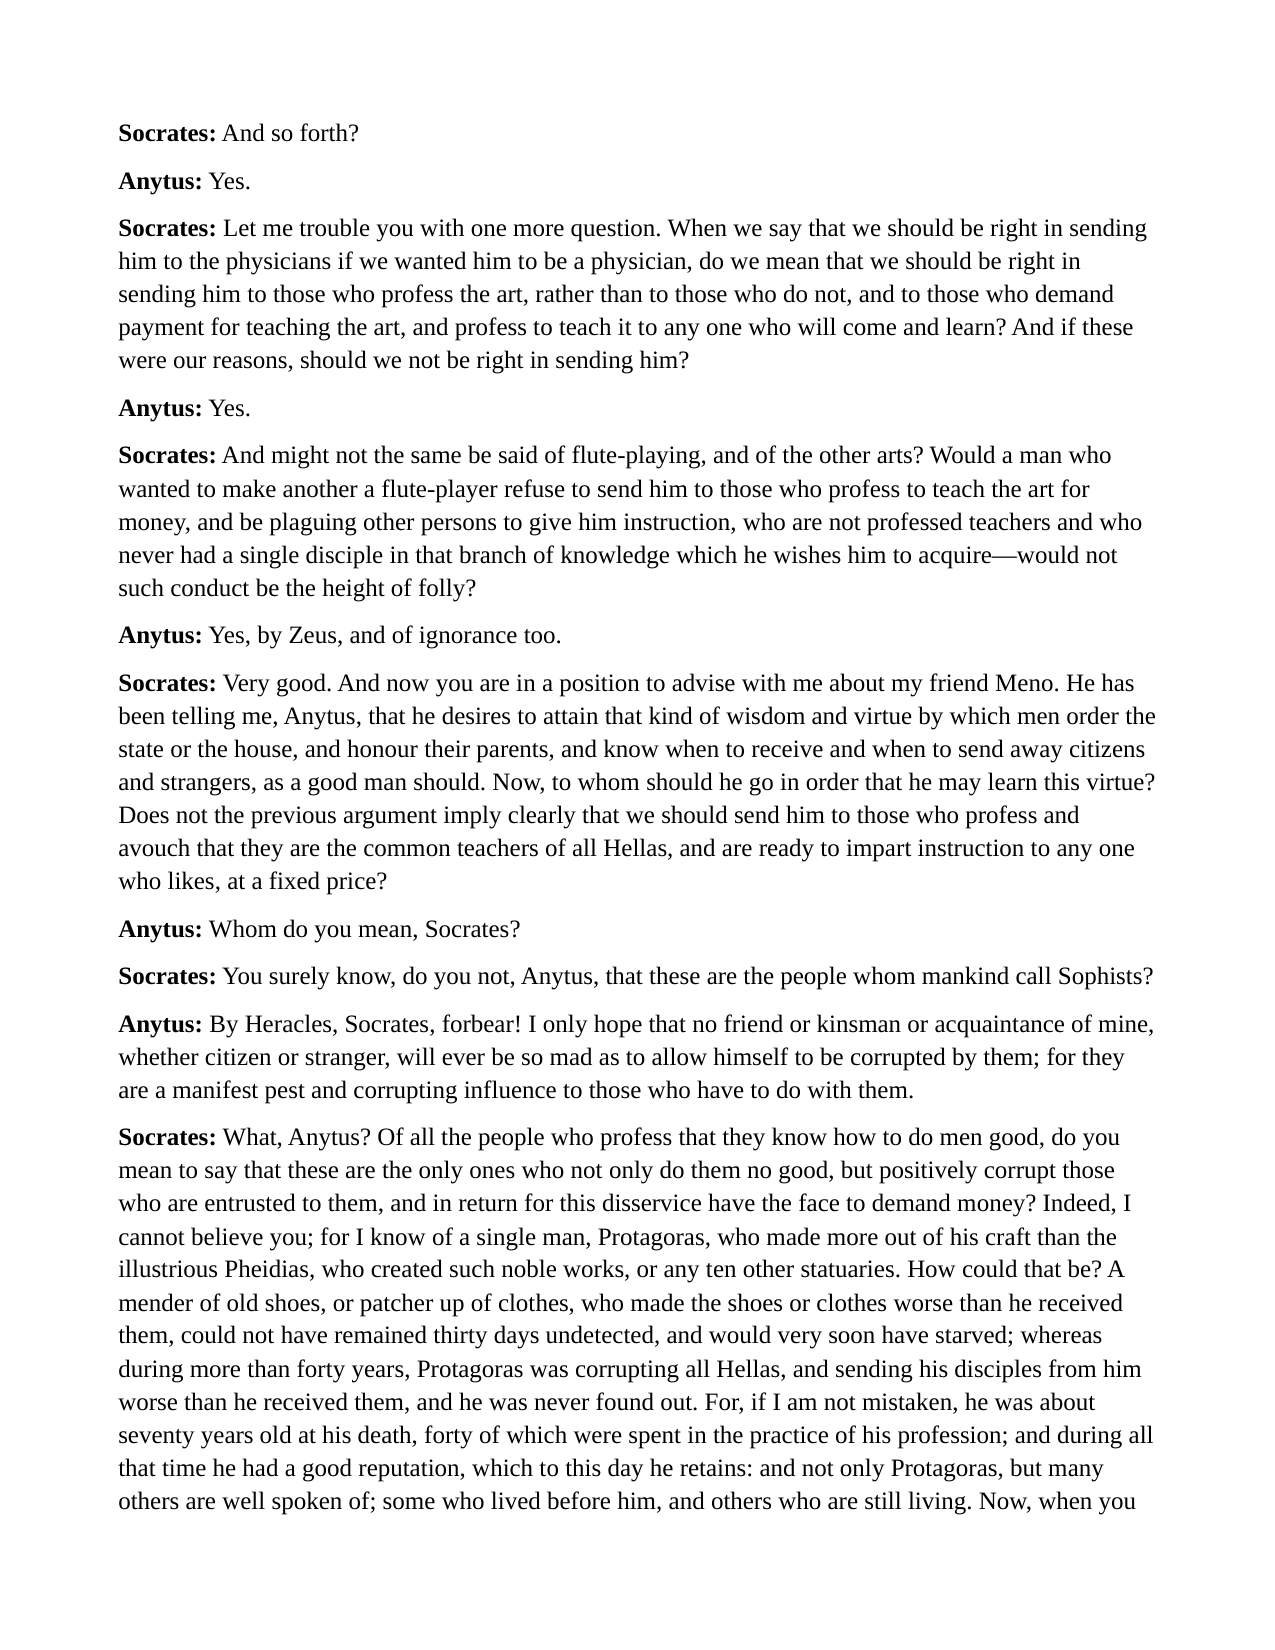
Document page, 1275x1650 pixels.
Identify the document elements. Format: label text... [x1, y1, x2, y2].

text Socrates: Very good. And now you are in a position to advise with me about my friend Meno. He has been telling me, Anytus, that he desires to attain that kind of wisdom and virtue by which men order the state or the house, and honour their parents, and know when to receive and when to send away citizens and strangers, as a good man should. Now, to whom should he go in order that he may learn this virtue? Does not the previous argument imply clearly that we should send him to those who profess and avouch that they are the common teachers of all Hellas, and are ready to impart instruction to any one who likes, at a fixed price? [118, 668, 1157, 895]
text Socrates: Let me trouble you with one more question. When we say that we should be right in sending him to the physicians if we wanted him to be a physician, do we mean that we should be right in sending him to those who profess the art, rather than to those who do not, and to those who demand payment for teaching the art, and profess to teach it to any one who will come and learn? And if these were our reasons, should we not be right in sending him? [118, 213, 1157, 374]
text Anytus: Yes, by Zeus, and of ignorance too. [118, 620, 1157, 649]
text Socrates: And so forth? [118, 118, 1157, 147]
text Socrates: What, Anytus? Of all the people who profess that they know how to do men good, do you mean to say that these are the only ones who not only do them no good, but positively corrupt those who are entrusted to them, and in return for this disservice have the face to demand money? Indeed, I cannot believe you; for I know of a single man, Protagoras, who made more out of his craft than the illustrious Pheidias, who created such noble works, or any ten other statuaries. How could that be? A mender of old shoes, or patcher up of clothes, who made the shoes or clothes worse than he received them, could not have remained thirty days undetected, and would very soon have starved; whereas during more than forty years, Protagoras was corrupting all Hellas, and sending his disciples from him worse than he received them, and he was never found out. For, if I am not mistaken, he was about seventy years old at his death, forty of which were spent in the practice of his profession; and during all that time he had a good reputation, which to this day he retains: and not only Protagoras, but many others are well spoken of; some who lived before him, and others who are still living. Now, when you [118, 1122, 1157, 1514]
text Anytus: By Heracles, Socrates, forbear! I only hope that no friend or kinsman or acquaintance of mine, whether citizen or stranger, will ever be so mad as to allow himself to be corrupted by them; for they are a manifest pest and corrupting influence to those who have to do with them. [118, 1009, 1157, 1104]
text Anytus: Yes. [118, 166, 1157, 194]
text Socrates: You surely know, do you not, Anytus, that these are the people whom mankind call Sophists? [118, 961, 1157, 990]
text Socrates: And might not the same be said of flute-playing, and of the other arts? Would a man who wanted to make another a flute-player refuse to send him to those who profess to teach the art for money, and be plaguing other persons to give him instruction, who are not professed teachers and who never had a single disciple in that branch of knowledge which he wishes him to acquire—would not such conduct be the height of folly? [118, 441, 1157, 601]
text Anytus: Yes. [118, 393, 1157, 422]
text Anytus: Whom do you mean, Socrates? [118, 914, 1157, 942]
